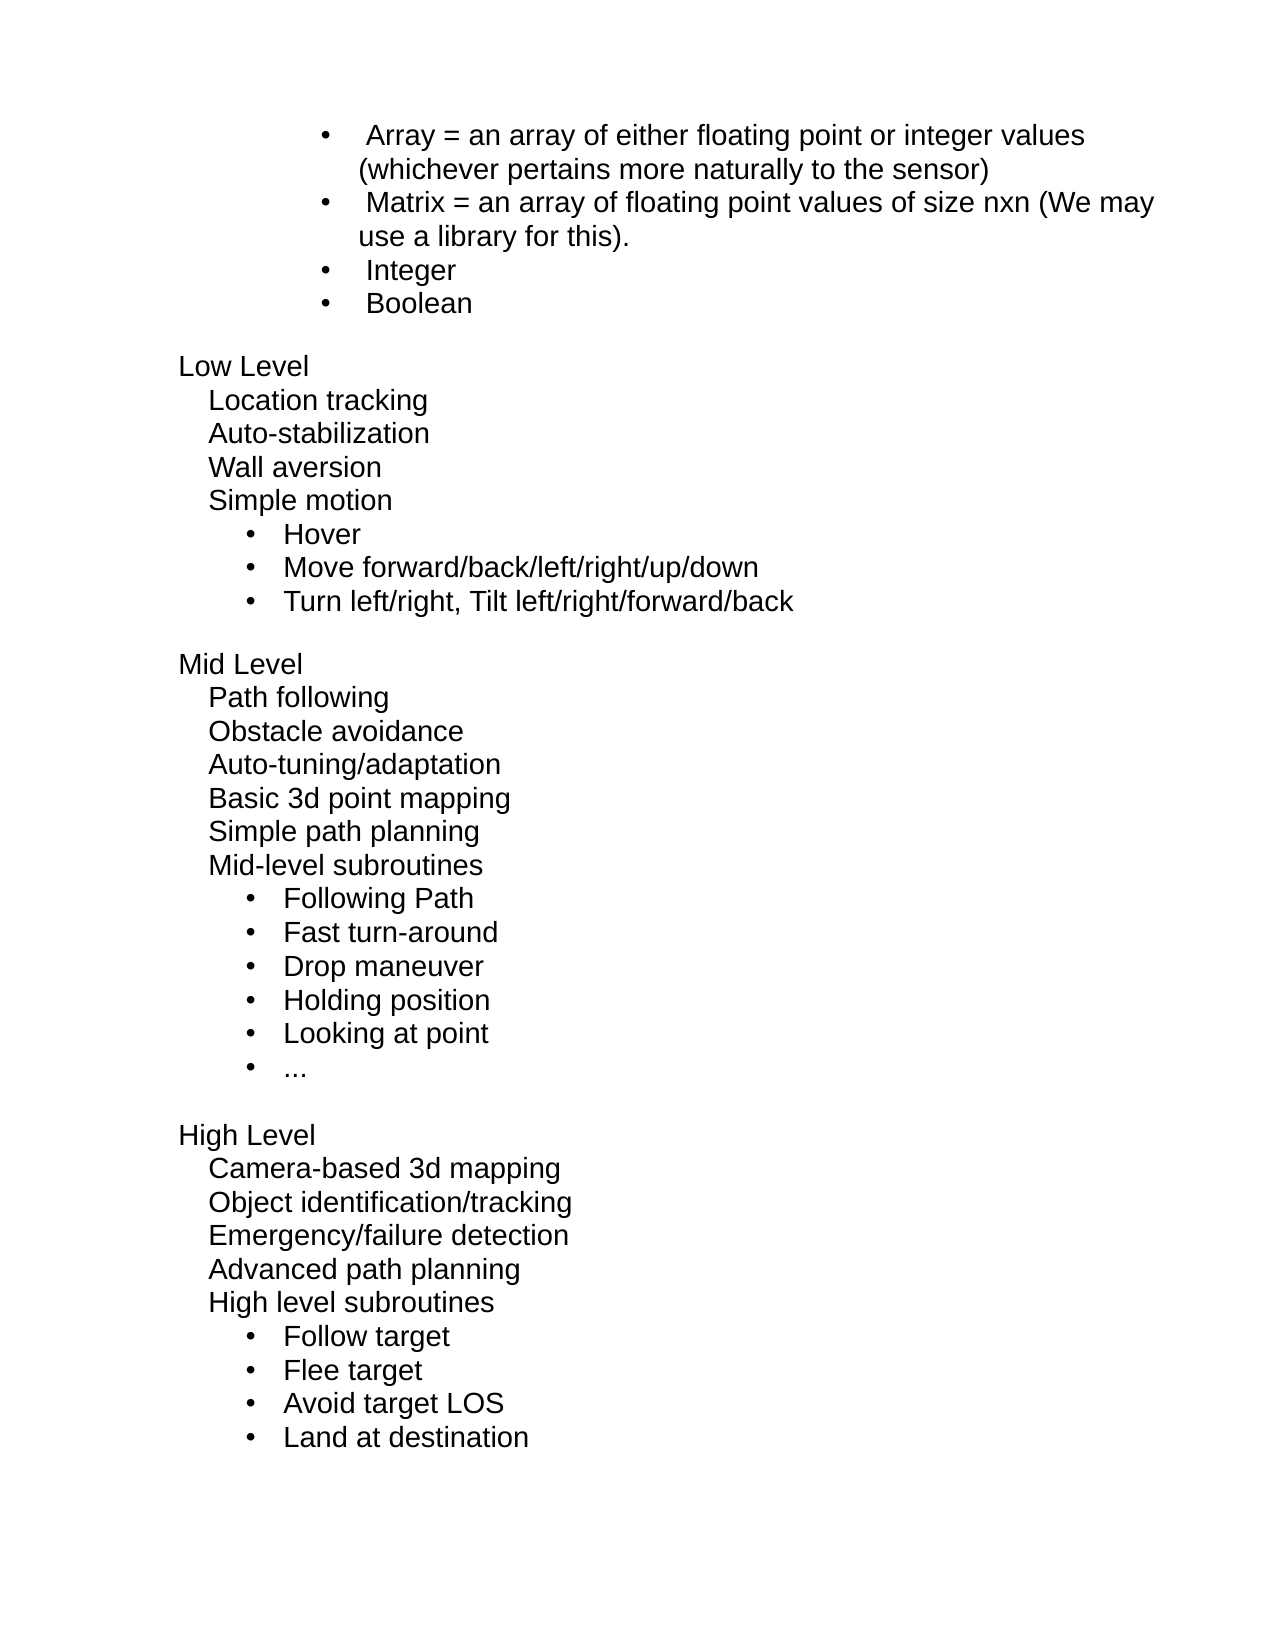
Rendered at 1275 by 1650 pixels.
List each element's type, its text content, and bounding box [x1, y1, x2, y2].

text Auto-tuning/adaptation [208, 747, 1157, 781]
text High Level [178, 1117, 1157, 1151]
list Move forward/back/left/right/up/down [246, 550, 1157, 584]
text Advanced path planning [208, 1252, 1157, 1285]
list Follow target [246, 1319, 1157, 1352]
list Integer [321, 253, 1157, 286]
text Emergency/failure detection [208, 1218, 1157, 1252]
list Turn left/right, Tilt left/right/forward/back [246, 584, 1157, 618]
list Drop maneuver [246, 949, 1157, 983]
list Holding position [246, 983, 1157, 1016]
text Obstacle avoidance [208, 714, 1157, 747]
list ... [246, 1050, 1157, 1084]
text Camera-based 3d mapping [208, 1151, 1157, 1184]
list Matrix = an array of floating point values of size nxn (We may use a library for this). [321, 185, 1157, 253]
text Object identification/tracking [208, 1184, 1157, 1218]
list Looking at point [246, 1016, 1157, 1050]
list Array = an array of either floating point or integer values (whichever pertains more naturally to the sensor) [321, 118, 1157, 185]
list Flee target [246, 1352, 1157, 1386]
text Auto-stabilization [208, 416, 1157, 449]
text Mid-level subroutines [208, 848, 1157, 881]
list Land at destination [246, 1420, 1157, 1454]
list Boolean [321, 286, 1157, 320]
text Wall aversion [208, 449, 1157, 483]
text Simple motion [208, 483, 1157, 517]
text Location tracking [208, 382, 1157, 416]
text Path following [208, 680, 1157, 714]
list Fast turn-around [246, 915, 1157, 949]
text Mid Level [178, 647, 1157, 680]
text Simple path planning [208, 814, 1157, 848]
text Low Level [178, 349, 1157, 382]
text Basic 3d point mapping [208, 781, 1157, 814]
list Following Path [246, 881, 1157, 915]
list Avoid target LOS [246, 1386, 1157, 1420]
list Hover [246, 517, 1157, 550]
text High level subroutines [208, 1285, 1157, 1319]
